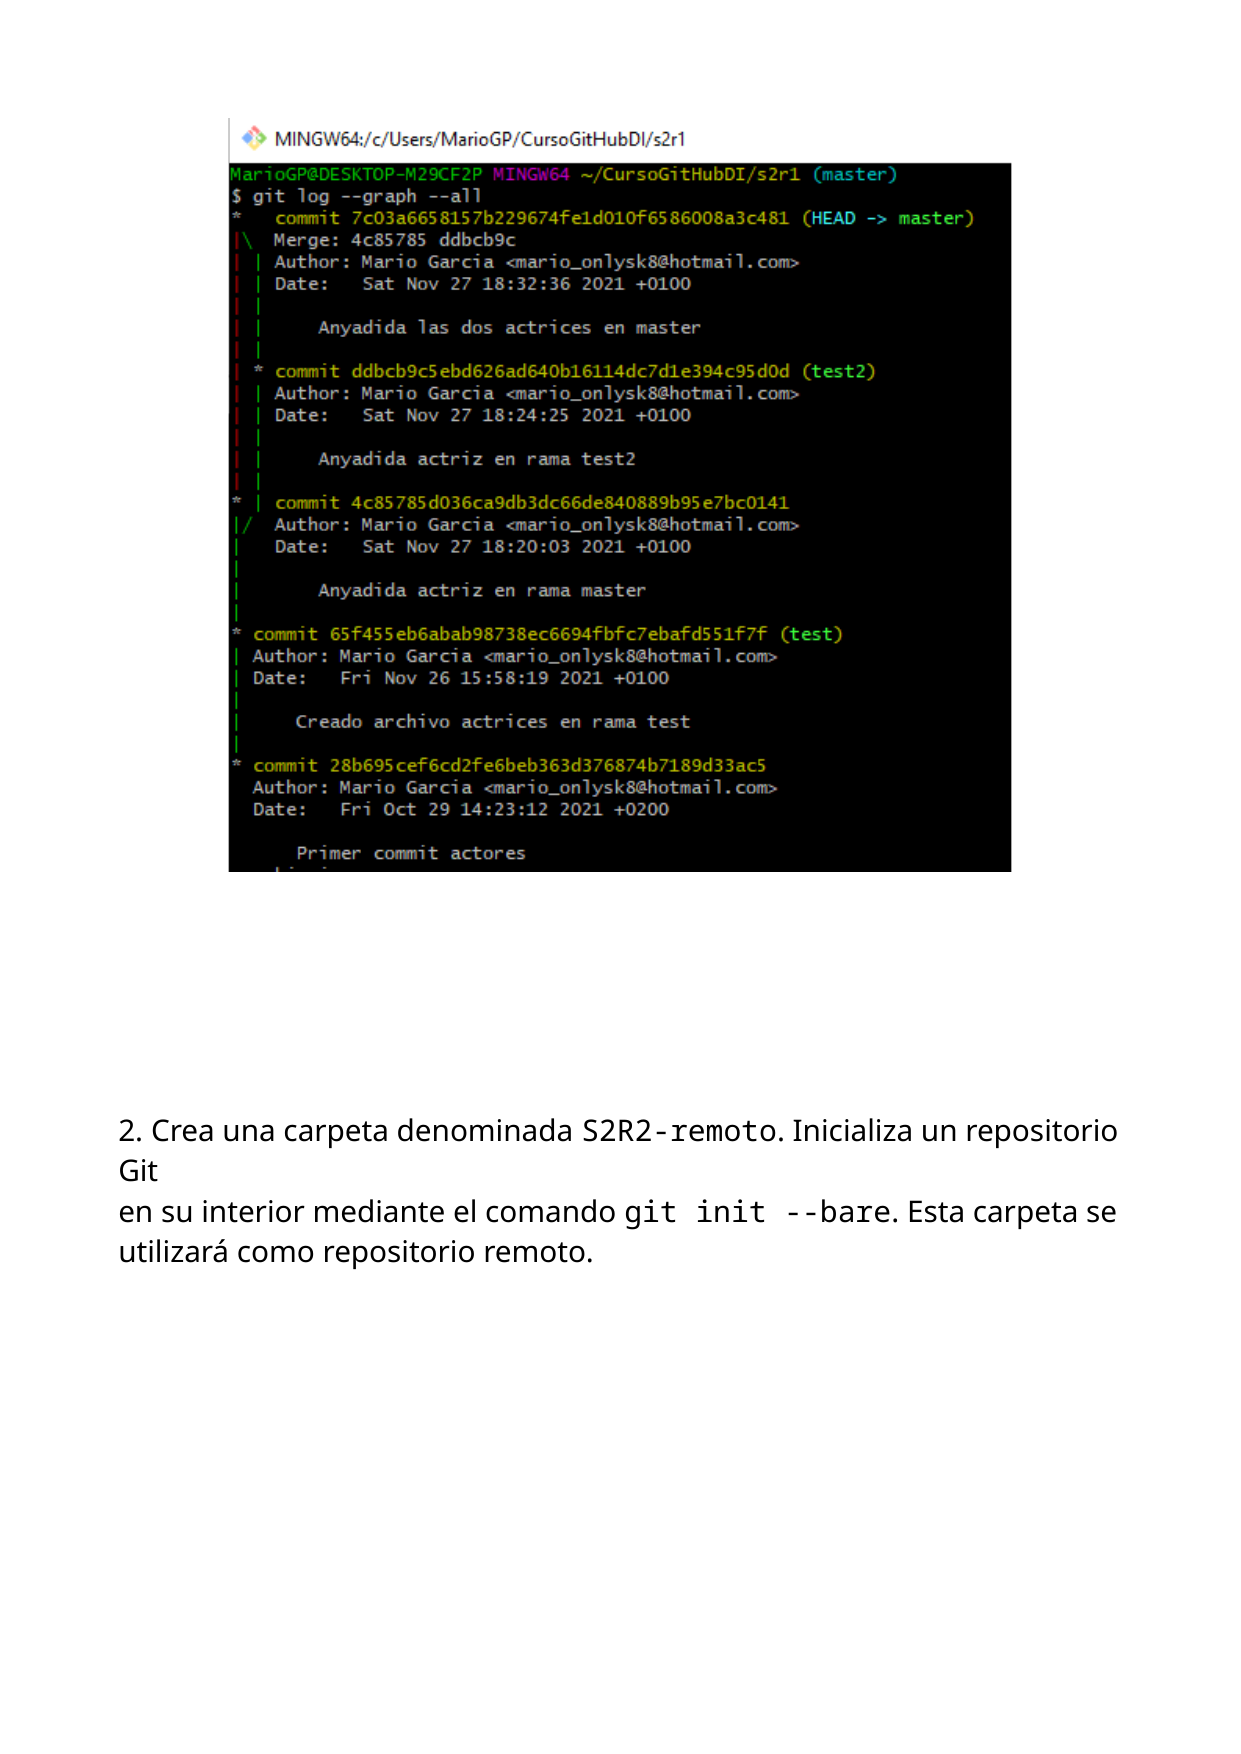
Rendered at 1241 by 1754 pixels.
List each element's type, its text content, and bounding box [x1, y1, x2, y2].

text 2. Crea una carpeta denominada S2R2-remoto. Inicializa un repositorio Git en su interior mediante el comando git init --bare. Esta carpeta se utilizará como repositorio remoto. [118, 1109, 1122, 1271]
picture [228, 118, 1012, 872]
